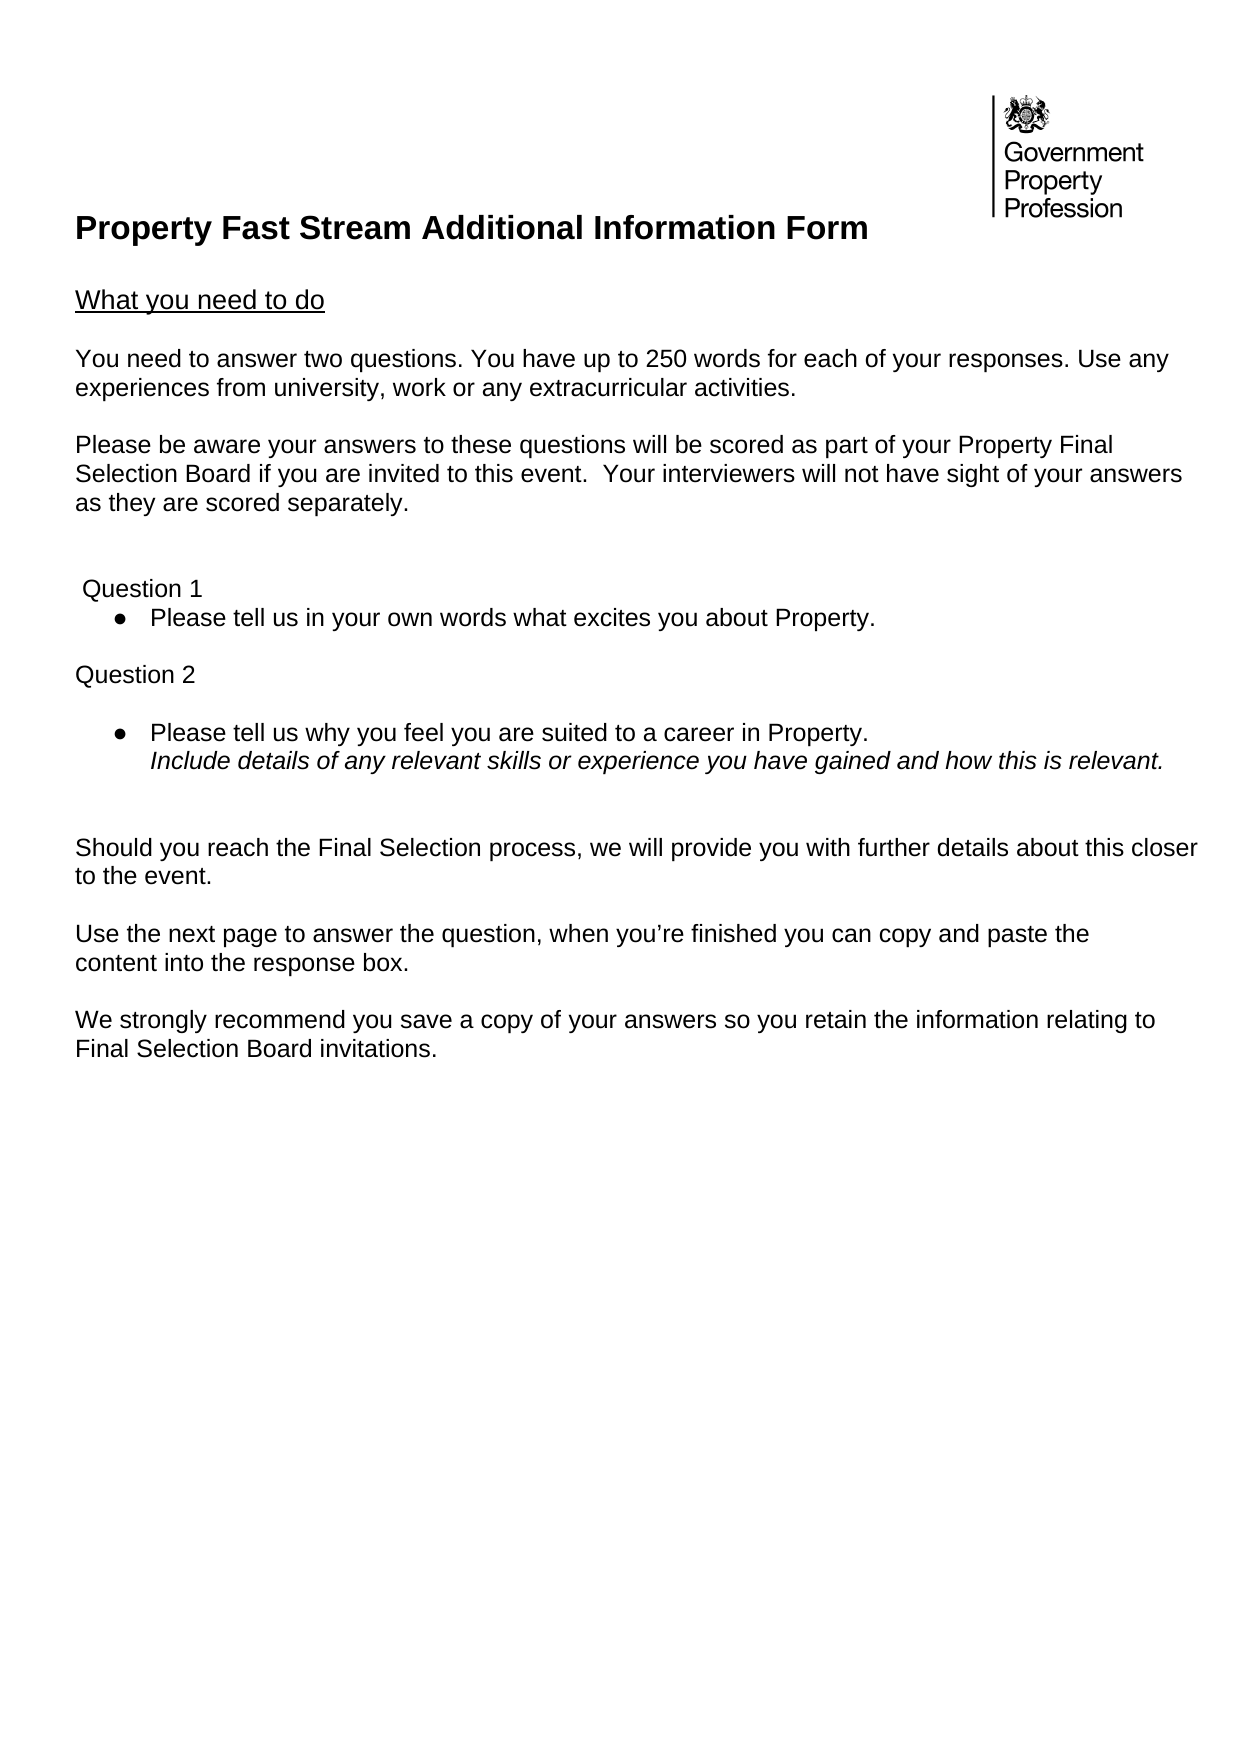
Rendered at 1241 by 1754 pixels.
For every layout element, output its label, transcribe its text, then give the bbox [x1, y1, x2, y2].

text Should you reach the Final Selection process, we will provide you with further details about this closer to the event. [75, 833, 1205, 890]
text Question 1 [75, 574, 1205, 603]
list Please tell us in your own words what excites you about Property. [112, 603, 1205, 631]
text Question 2 [75, 660, 1205, 689]
text Include details of any relevant skills or experience you have gained and how this is relevant. [75, 746, 1205, 775]
text You need to answer two questions. You have up to 250 words for each of your responses. Use any experiences from university, work or any extracurricular activities. [75, 344, 1205, 401]
text What you need to do [75, 284, 1205, 315]
text Use the next page to answer the question, when you’re finished you can copy and paste the content into the response box. [75, 919, 1165, 976]
picture [987, 77, 1149, 239]
text Please be aware your answers to these questions will be scored as part of your Property Final Selection Board if you are invited to this event. Your interviewers will not have sight of your answers as they are scored separately. [75, 430, 1205, 516]
text We strongly recommend you save a copy of your answers so you retain the information relating to Final Selection Board invitations. [75, 1005, 1205, 1063]
list Please tell us why you feel you are suited to a career in Property. [112, 718, 1205, 746]
text Property Fast Stream Additional Information Form [75, 78, 1165, 246]
